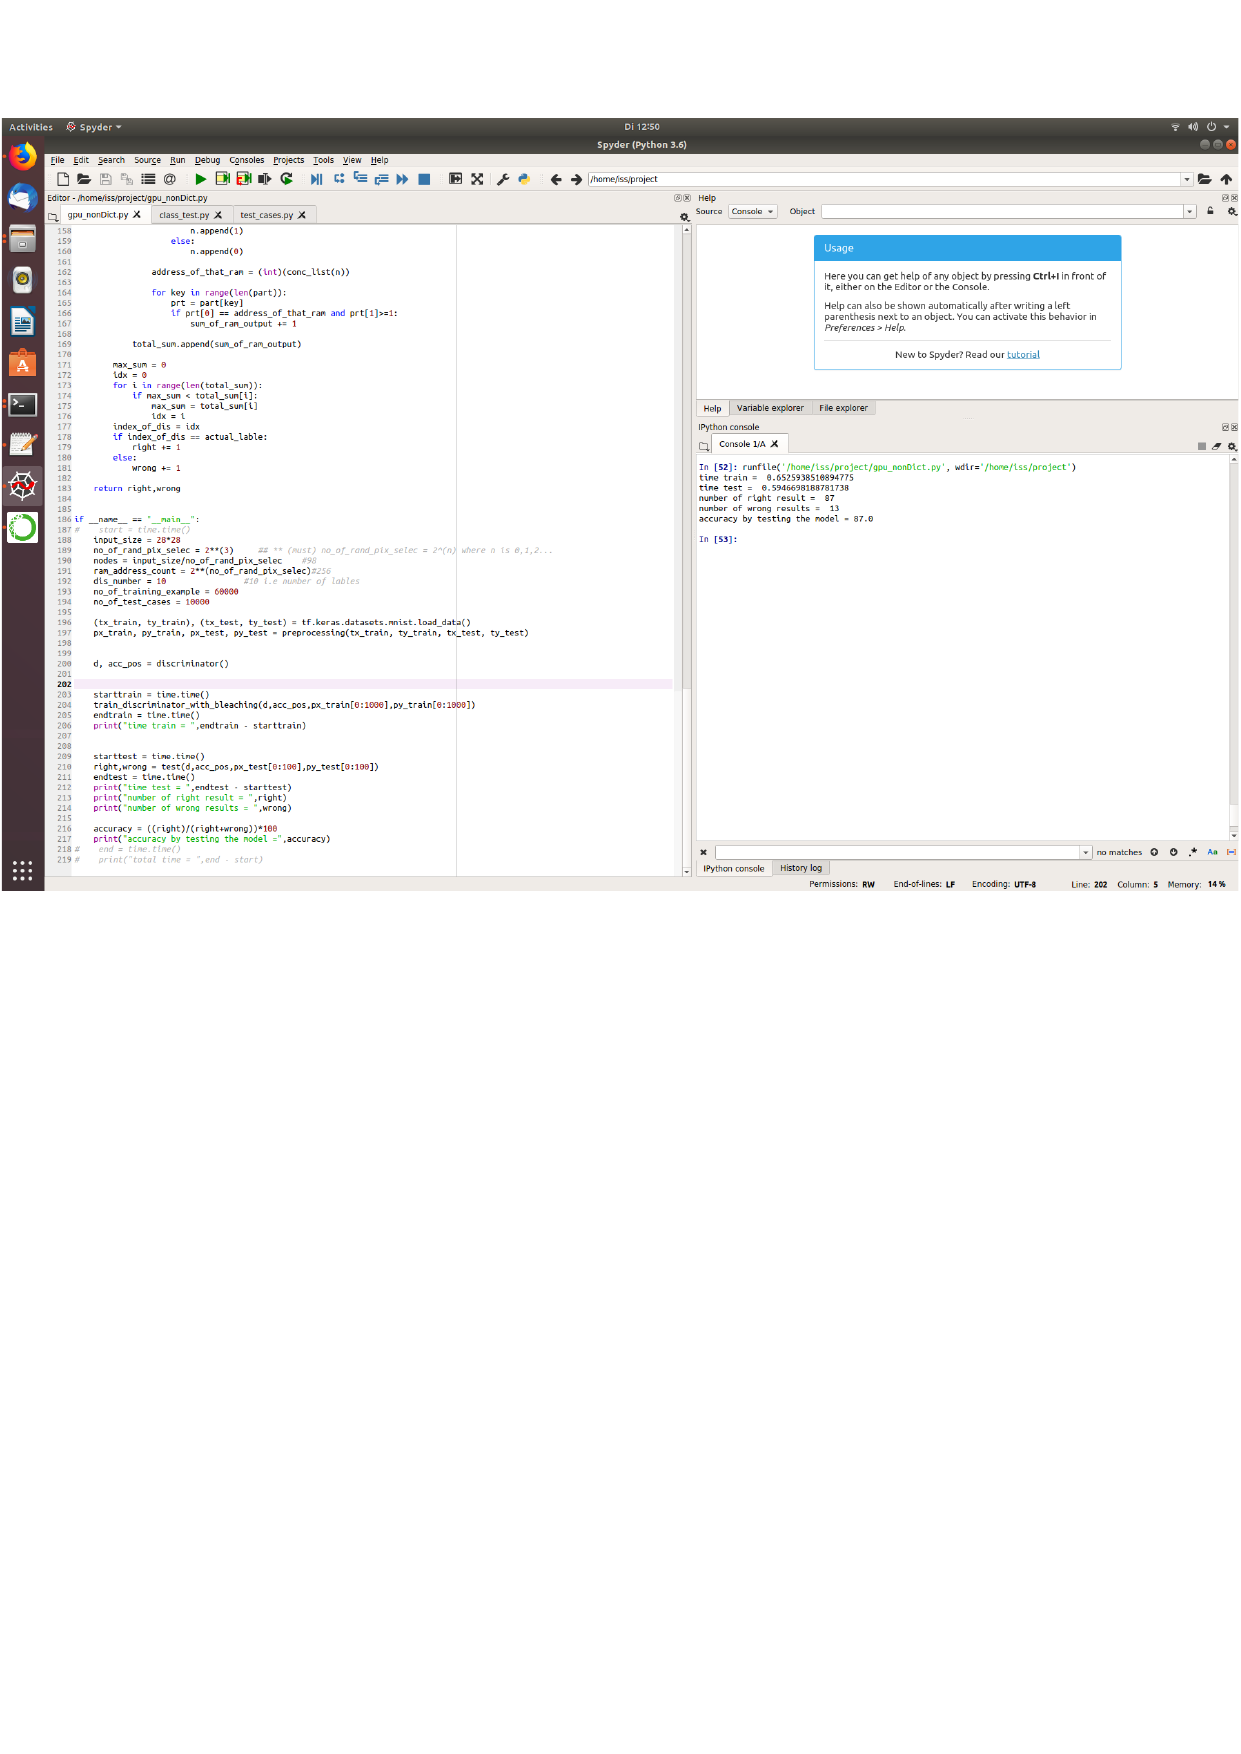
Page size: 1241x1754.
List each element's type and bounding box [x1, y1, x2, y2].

picture [1, 118, 1239, 891]
